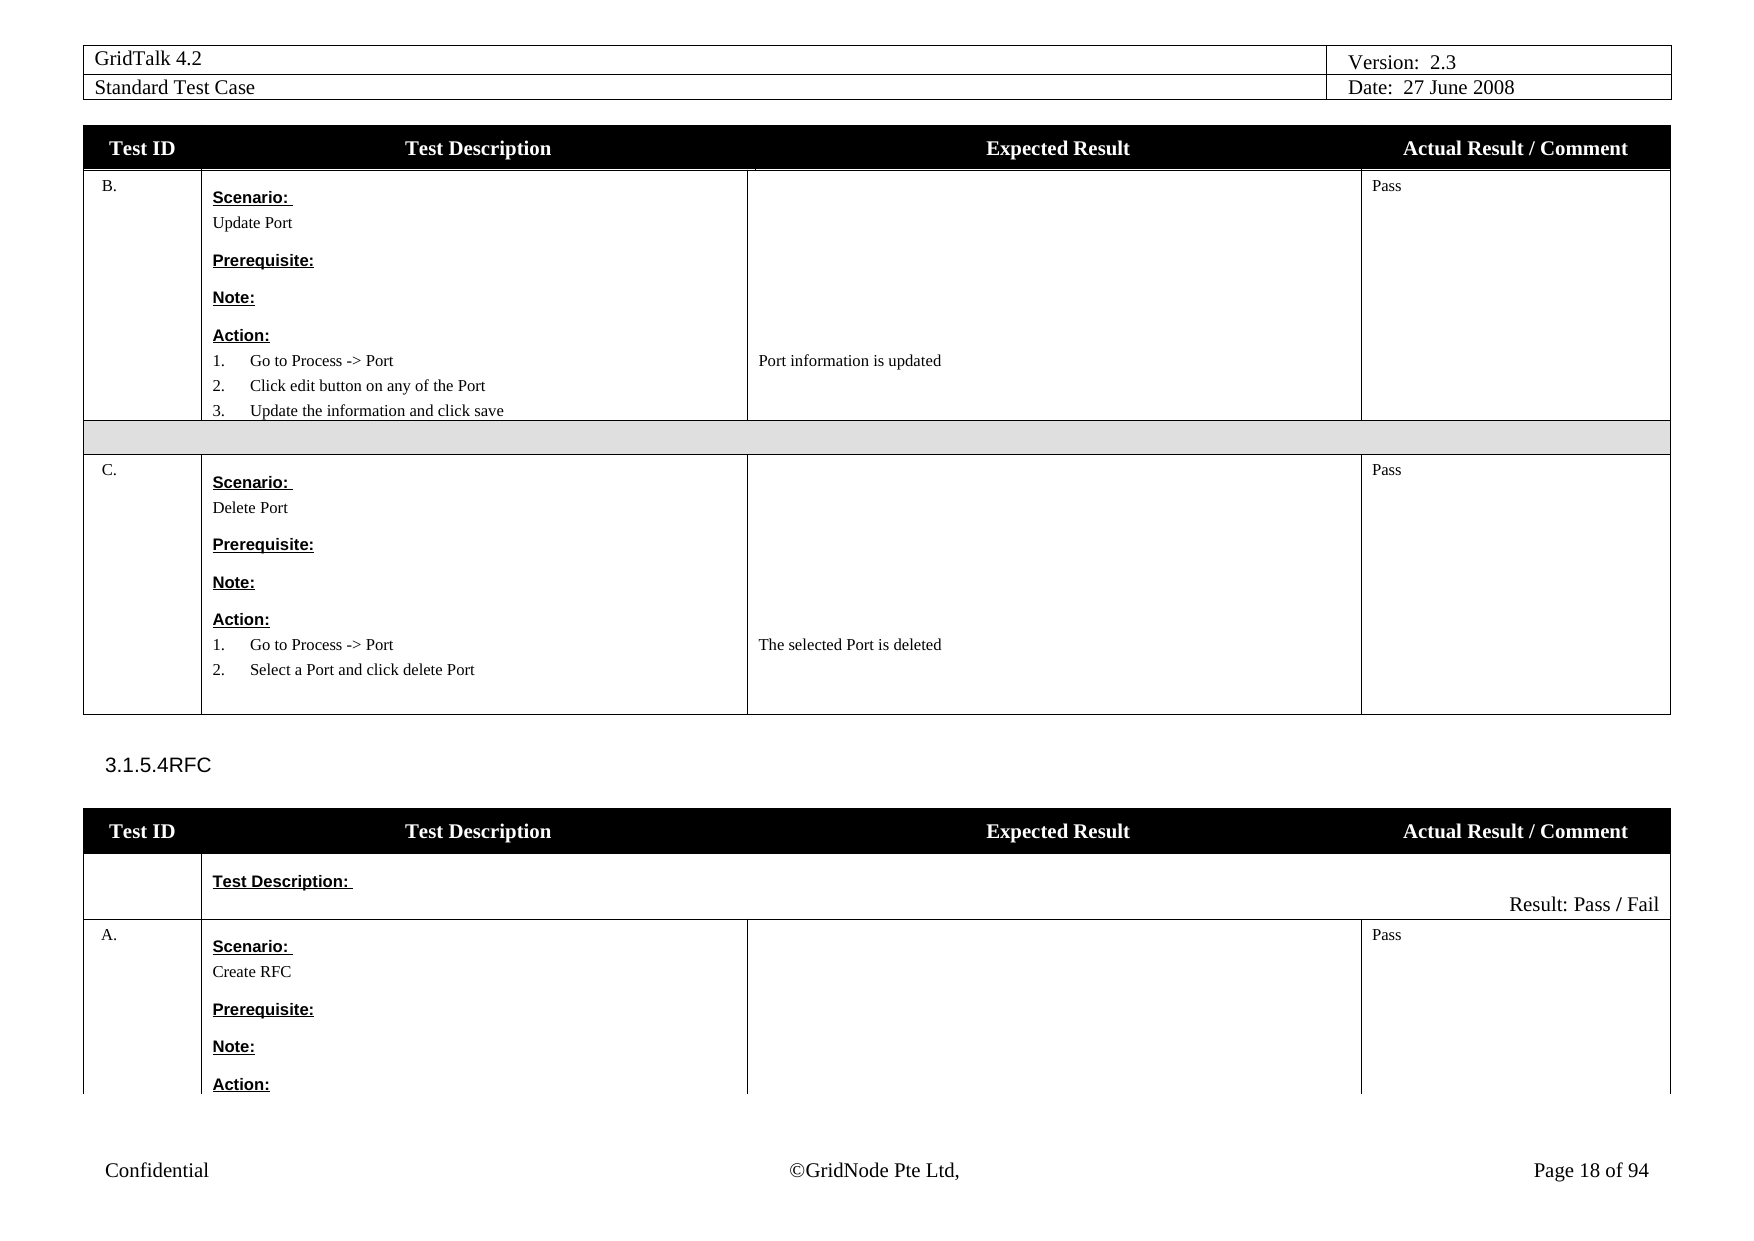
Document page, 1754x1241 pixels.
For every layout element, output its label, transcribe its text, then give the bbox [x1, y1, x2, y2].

table_cell [1361, 421, 1670, 454]
table_cell Scenario: Delete Port Prerequisite: Note: Action: [202, 455, 747, 629]
table_header Actual Result / Comment [1362, 808, 1670, 853]
table_cell [748, 920, 1361, 1093]
table_header Test Description [202, 808, 755, 853]
table_header Test Description [202, 125, 755, 169]
table_cell [84, 345, 201, 419]
table_cell [1362, 629, 1670, 679]
table_cell Pass [1362, 171, 1670, 344]
table_cell Pass [1362, 920, 1670, 1093]
table_cell [748, 171, 1361, 344]
table_header Expected Result [756, 808, 1361, 853]
table_cell Pass [1362, 455, 1670, 629]
table_cell [84, 455, 201, 629]
table_header Test ID [84, 808, 201, 853]
table_header Expected Result [756, 125, 1361, 169]
table_cell Go to Process -> Port Click edit button on any of the Port Update the information and click save [202, 345, 747, 419]
subtitle RFC [105, 752, 1649, 777]
table_cell The selected Port is deleted [748, 629, 1361, 679]
table_cell [84, 629, 201, 679]
table_cell [84, 421, 201, 454]
table_cell [201, 421, 747, 454]
table_cell [1362, 679, 1670, 714]
table_header Test ID [84, 125, 201, 169]
table_cell [748, 679, 1361, 714]
table_cell [84, 920, 201, 1093]
table_cell [748, 455, 1361, 629]
table_cell [84, 679, 201, 714]
table_cell [84, 171, 201, 344]
table_cell Test Description: Result: Pass / Fail [202, 854, 1670, 918]
table_cell [747, 421, 1361, 454]
table_cell Scenario: Create RFC Prerequisite: Note: Action: [202, 920, 747, 1093]
table_cell [1362, 345, 1670, 419]
table_cell Go to Process -> Port Select a Port and click delete Port [202, 629, 747, 679]
table_cell Scenario: Update Port Prerequisite: Note: Action: [202, 171, 747, 344]
table_cell Port information is updated [748, 345, 1361, 419]
table_cell [202, 679, 747, 714]
table_cell [84, 854, 201, 918]
table_header Actual Result / Comment [1362, 125, 1670, 169]
